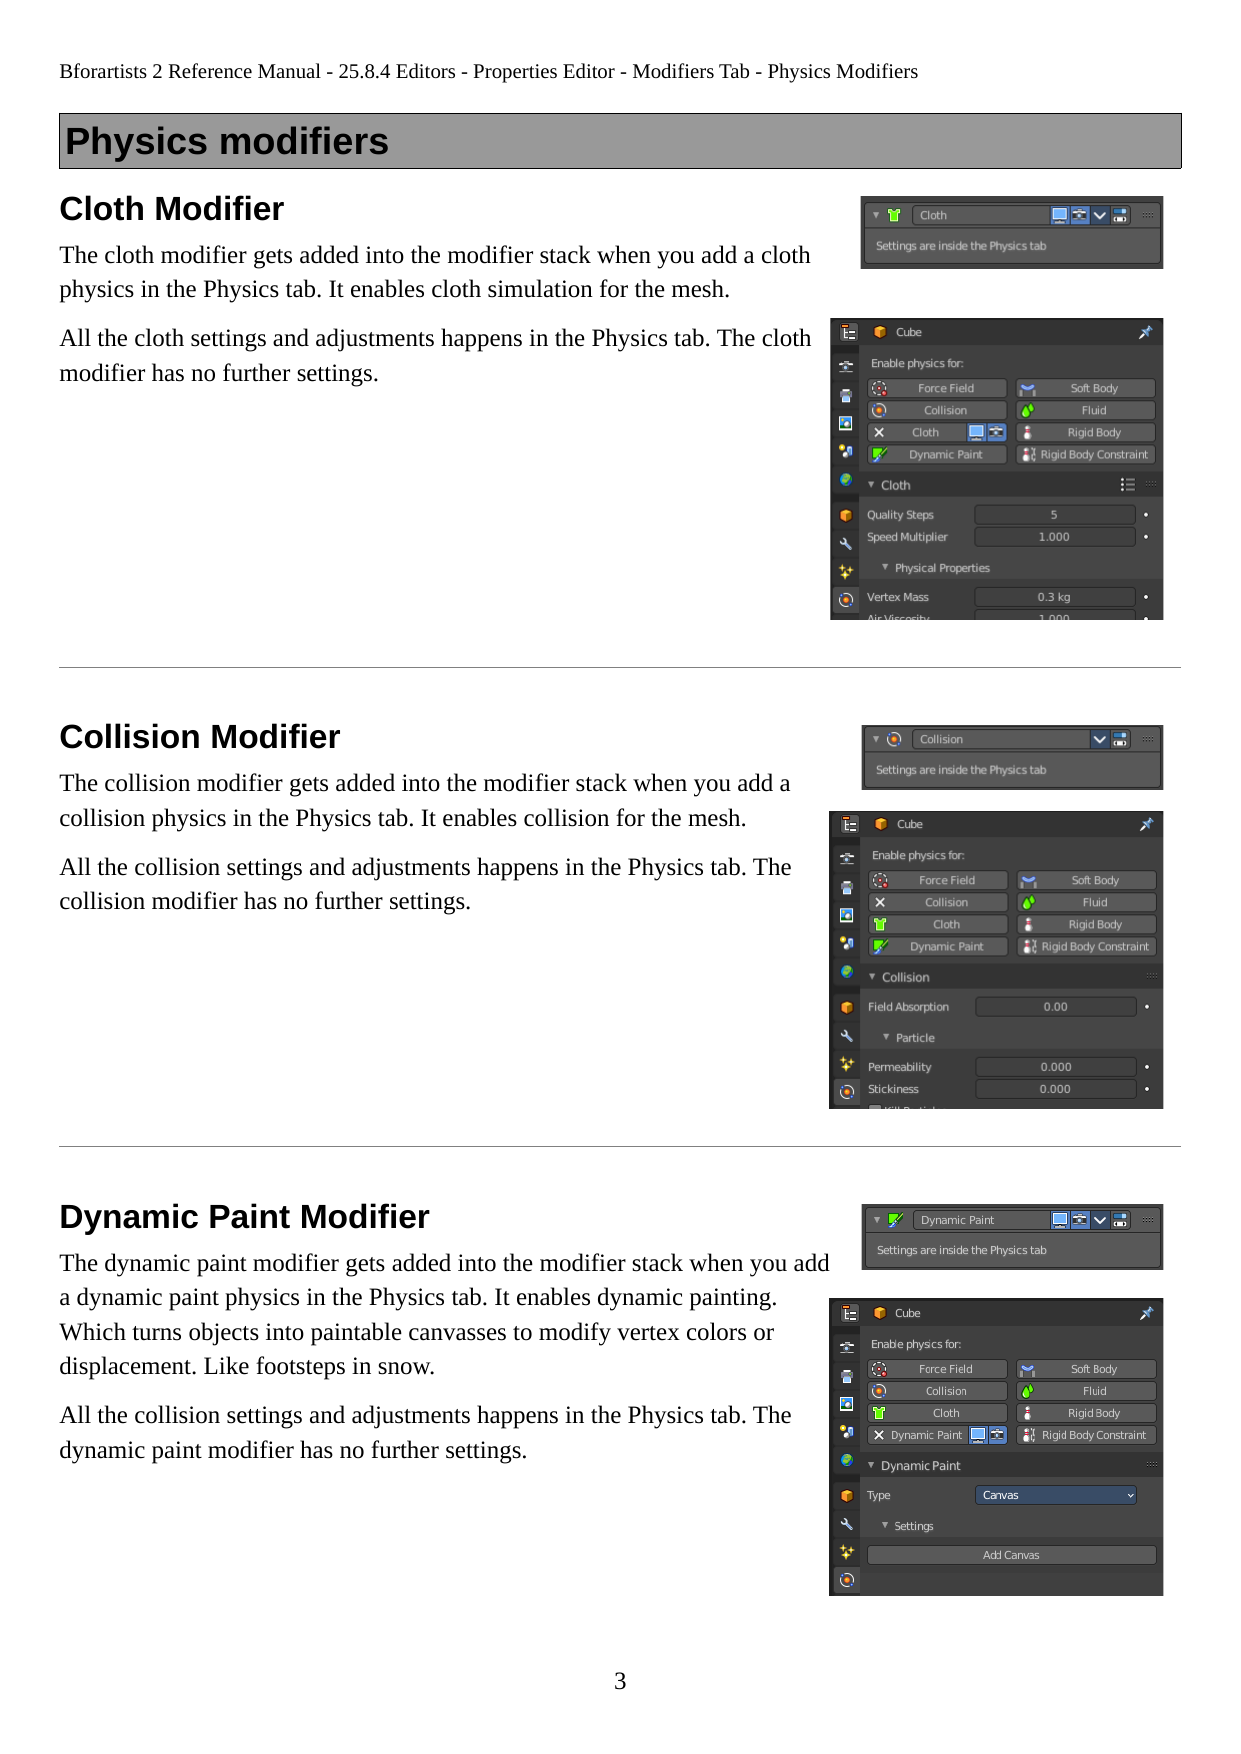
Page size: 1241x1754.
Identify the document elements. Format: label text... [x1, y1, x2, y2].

picture [860, 196, 1164, 269]
picture [829, 811, 1164, 1109]
subtitle Cloth Modifier [59, 189, 1181, 227]
picture [861, 725, 1164, 790]
text All the collision settings and adjustments happens in the Physics tab. The collision modifier has no further settings. [59, 852, 829, 915]
subtitle Collision Modifier [59, 717, 1181, 756]
table_header Physics modifiers [60, 114, 1181, 168]
text The dynamic paint modifier gets added into the modifier stack when you add a dynamic paint physics in the Physics tab. It enables dynamic painting. Which turns objects into paintable canvasses to modify vertex colors or displacement. Like footsteps in snow. [59, 1248, 1181, 1380]
subtitle Dynamic Paint Modifier [59, 1197, 1181, 1235]
text All the cloth settings and adjustments happens in the Physics tab. The cloth modifier has no further settings. [59, 323, 830, 387]
picture [861, 1204, 1164, 1270]
picture [830, 318, 1164, 620]
text The collision modifier gets added into the modifier stack when you add a collision physics in the Physics tab. It enables collision for the mesh. [59, 768, 1181, 832]
text All the collision settings and adjustments happens in the Physics tab. The dynamic paint modifier has no further settings. [59, 1400, 829, 1464]
text The cloth modifier gets added into the modifier stack when you add a cloth physics in the Physics tab. It enables cloth simulation for the mesh. [59, 240, 1181, 303]
picture [829, 1298, 1164, 1596]
